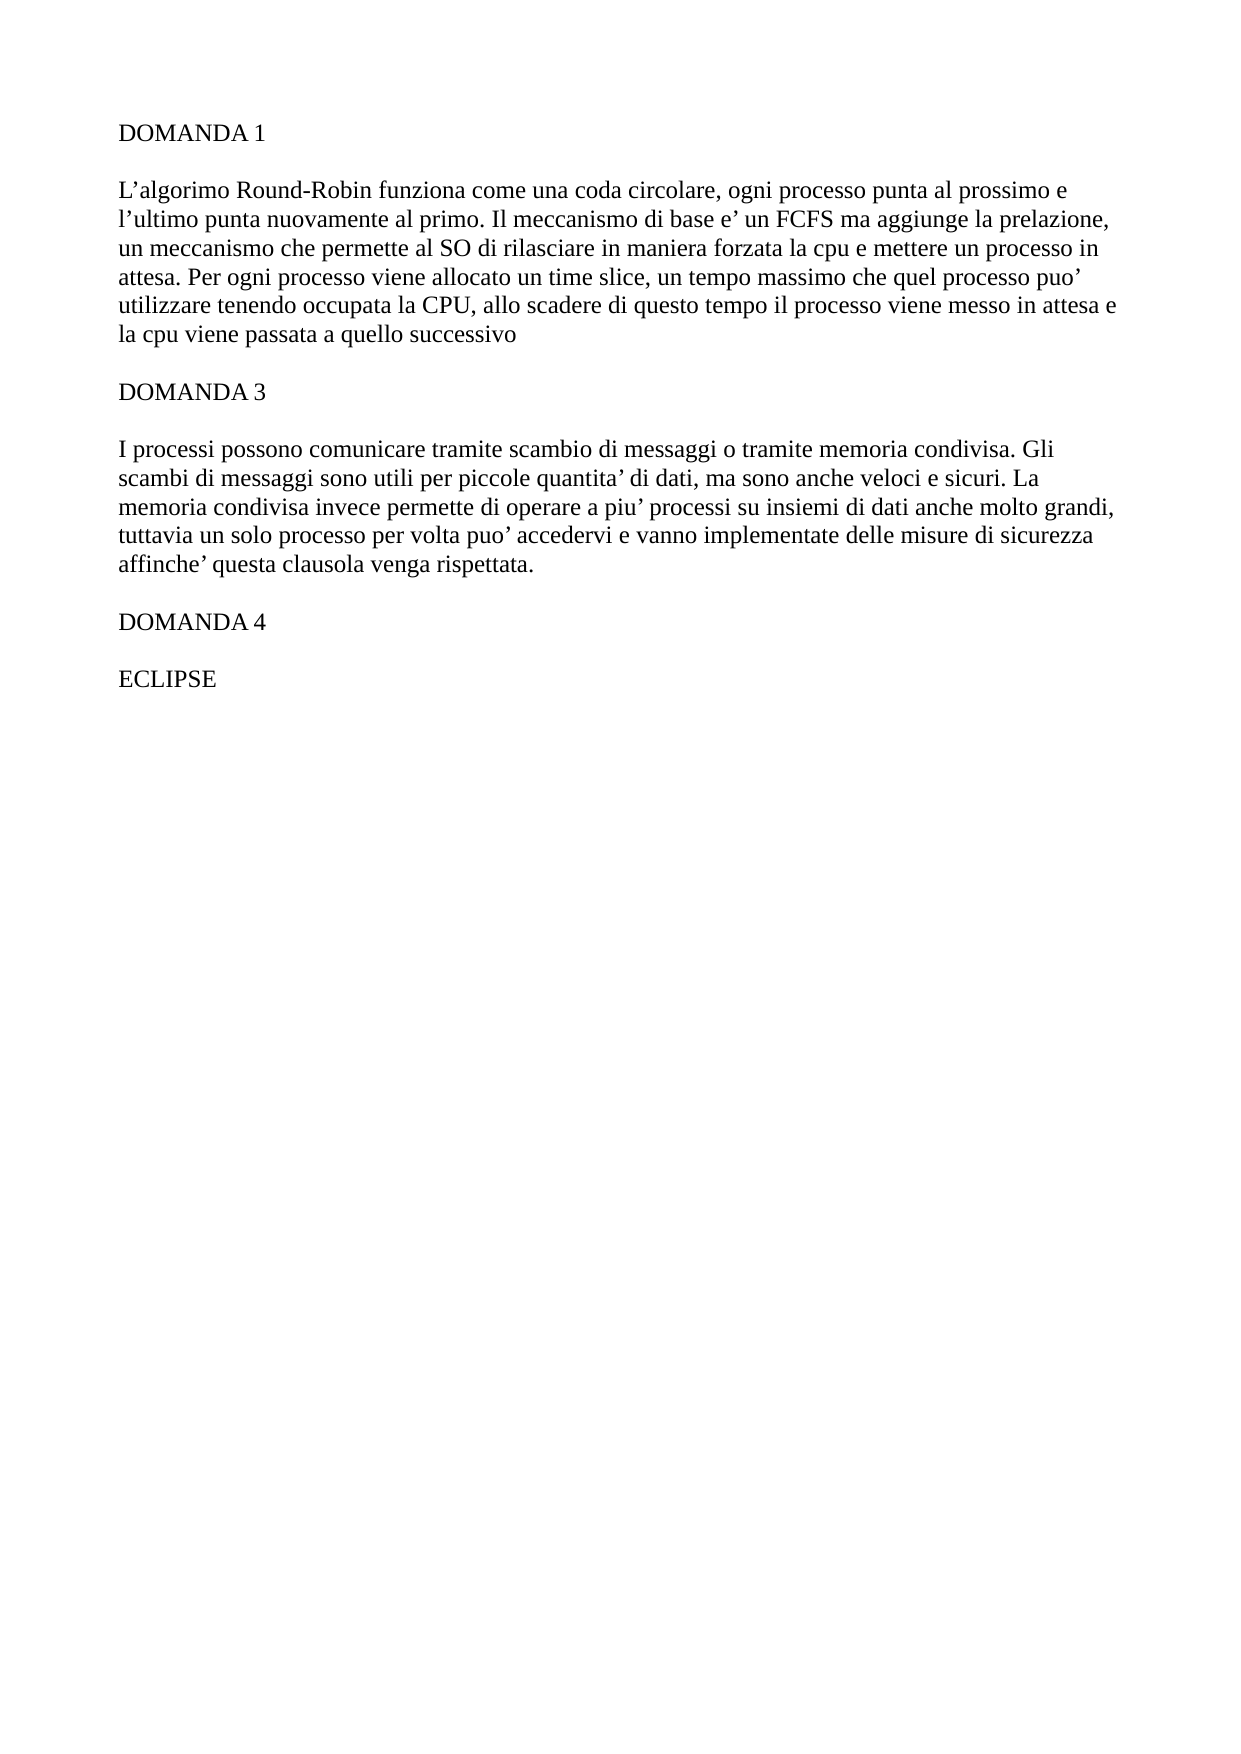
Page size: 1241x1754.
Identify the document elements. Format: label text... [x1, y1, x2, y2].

text I processi possono comunicare tramite scambio di messaggi o tramite memoria condivisa. Gli scambi di messaggi sono utili per piccole quantita’ di dati, ma sono anche veloci e sicuri. La memoria condivisa invece permette di operare a piu’ processi su insiemi di dati anche molto grandi, tuttavia un solo processo per volta puo’ accedervi e vanno implementate delle misure di sicurezza affinche’ questa clausola venga rispettata. [118, 434, 1122, 578]
text DOMANDA 3 [118, 377, 1122, 406]
text DOMANDA 1 [118, 118, 1122, 147]
text L’algorimo Round-Robin funziona come una coda circolare, ogni processo punta al prossimo e l’ultimo punta nuovamente al primo. Il meccanismo di base e’ un FCFS ma aggiunge la prelazione, un meccanismo che permette al SO di rilasciare in maniera forzata la cpu e mettere un processo in attesa. Per ogni processo viene allocato un time slice, un tempo massimo che quel processo puo’ utilizzare tenendo occupata la CPU, allo scadere di questo tempo il processo viene messo in attesa e la cpu viene passata a quello successivo [118, 176, 1122, 348]
text DOMANDA 4 [118, 607, 1122, 636]
text ECLIPSE [118, 664, 1122, 693]
